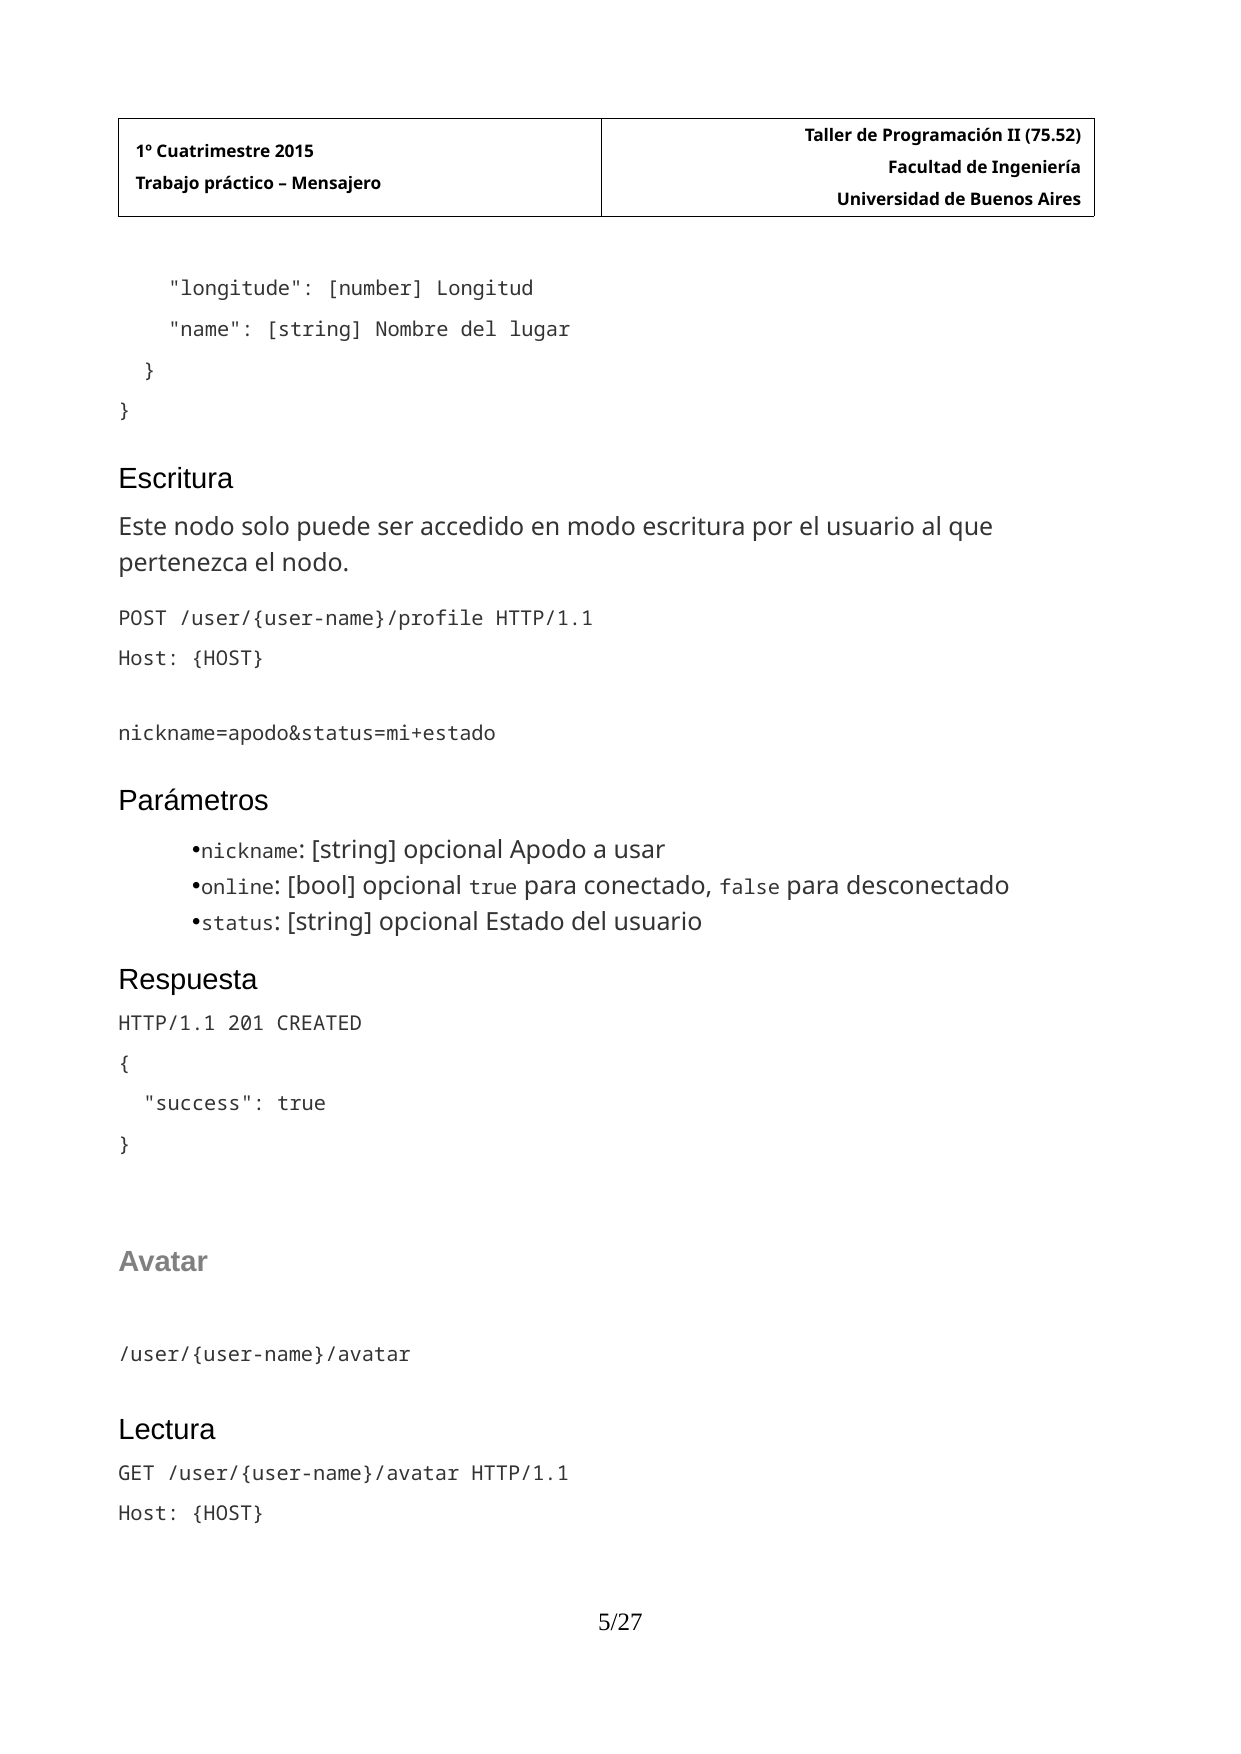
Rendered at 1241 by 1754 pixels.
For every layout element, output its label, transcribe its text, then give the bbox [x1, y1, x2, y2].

text POST /user/{user-name}/profile HTTP/1.1 [118, 604, 1122, 632]
text Host: {HOST} [118, 1498, 1122, 1526]
text "longitude": [number] Longitud [118, 274, 1122, 302]
list online: [bool] opcional true para conectado, false para desconectado [118, 865, 1122, 901]
text HTTP/1.1 201 CREATED [118, 1008, 1122, 1036]
text Este nodo solo puede ser accedido en modo escritura por el usuario al que pertenezca el nodo. [118, 507, 1122, 579]
list status: [string] opcional Estado del usuario [118, 901, 1122, 937]
subtitle Parámetros [118, 783, 1122, 817]
text { [118, 1048, 1122, 1076]
subtitle Lectura [118, 1412, 1122, 1446]
text } [118, 1129, 1122, 1157]
list nickname: [string] opcional Apodo a usar [118, 829, 1122, 865]
text nickname=apodo&status=mi+estado [118, 718, 1122, 746]
text } [118, 355, 1122, 383]
text "name": [string] Nombre del lugar [118, 314, 1122, 343]
text /user/{user-name}/avatar [118, 1339, 1122, 1367]
text "success": true [118, 1088, 1122, 1117]
text Host: {HOST} [118, 644, 1122, 672]
subtitle Escritura [118, 461, 1122, 494]
text } [118, 396, 1122, 423]
text GET /user/{user-name}/avatar HTTP/1.1 [118, 1458, 1122, 1486]
subtitle Respuesta [118, 962, 1122, 996]
subtitle Avatar [118, 1244, 1122, 1278]
